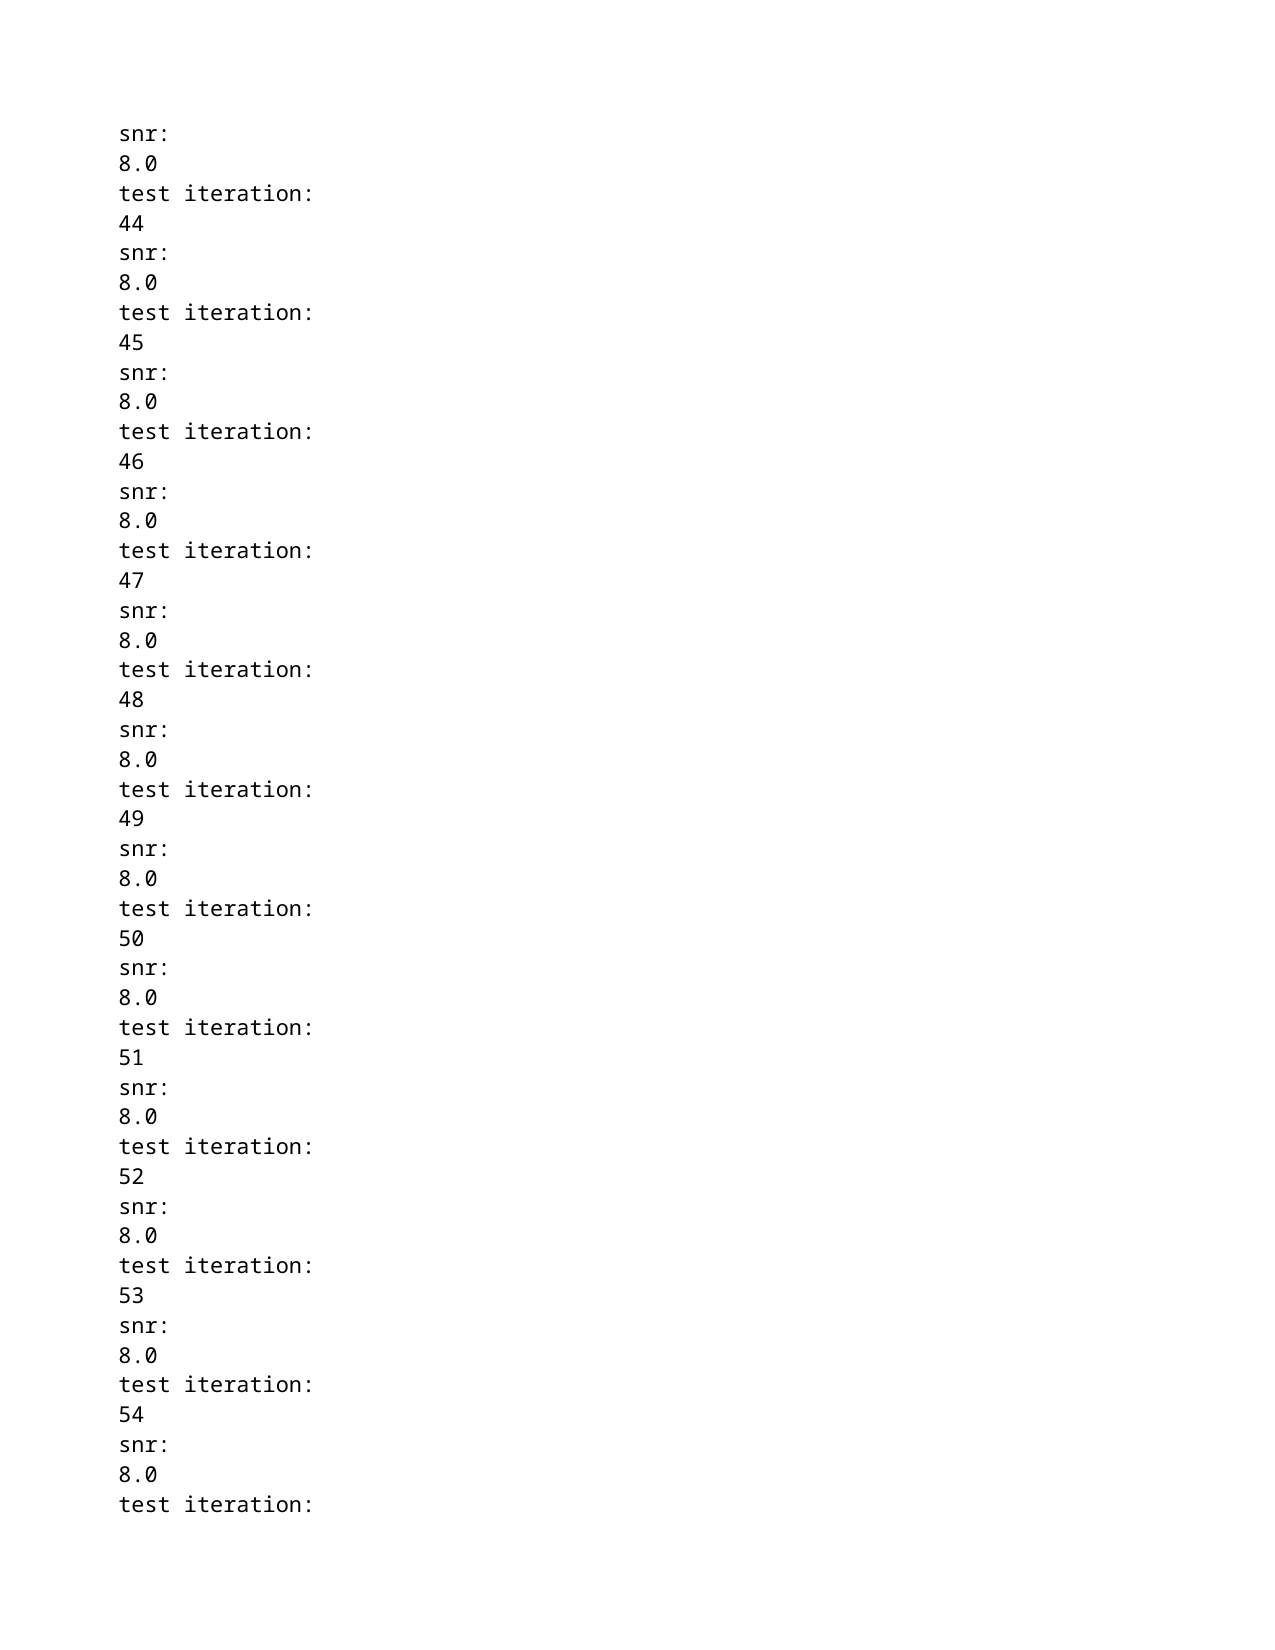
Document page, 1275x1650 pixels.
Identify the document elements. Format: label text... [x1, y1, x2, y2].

text 49 [118, 803, 1157, 833]
text 46 [118, 446, 1157, 476]
text test iteration: [118, 773, 1157, 803]
text 8.0 [118, 267, 1157, 297]
text 8.0 [118, 1339, 1157, 1369]
text 47 [118, 565, 1157, 595]
text 8.0 [118, 863, 1157, 893]
text snr: [118, 237, 1157, 267]
text 50 [118, 922, 1157, 952]
text test iteration: [118, 416, 1157, 446]
text 8.0 [118, 505, 1157, 535]
text 52 [118, 1161, 1157, 1191]
text snr: [118, 833, 1157, 863]
text 44 [118, 207, 1157, 237]
text snr: [118, 595, 1157, 624]
text test iteration: [118, 1488, 1157, 1518]
text test iteration: [118, 654, 1157, 684]
text 53 [118, 1280, 1157, 1310]
text 51 [118, 1042, 1157, 1071]
text 54 [118, 1399, 1157, 1429]
text 8.0 [118, 386, 1157, 416]
text test iteration: [118, 1012, 1157, 1042]
text test iteration: [118, 1369, 1157, 1399]
text snr: [118, 1191, 1157, 1220]
text snr: [118, 1071, 1157, 1101]
text 8.0 [118, 624, 1157, 654]
text 8.0 [118, 982, 1157, 1012]
text snr: [118, 476, 1157, 505]
text test iteration: [118, 535, 1157, 565]
text snr: [118, 714, 1157, 744]
text 8.0 [118, 1220, 1157, 1250]
text 45 [118, 327, 1157, 356]
text test iteration: [118, 178, 1157, 207]
text 8.0 [118, 148, 1157, 178]
text test iteration: [118, 893, 1157, 922]
text 8.0 [118, 1101, 1157, 1131]
text test iteration: [118, 1250, 1157, 1280]
text snr: [118, 356, 1157, 386]
text 8.0 [118, 744, 1157, 773]
text test iteration: [118, 1131, 1157, 1161]
text 48 [118, 684, 1157, 714]
text snr: [118, 952, 1157, 982]
text snr: [118, 1429, 1157, 1459]
text test iteration: [118, 297, 1157, 327]
text 8.0 [118, 1459, 1157, 1488]
text snr: [118, 118, 1157, 148]
text snr: [118, 1310, 1157, 1339]
